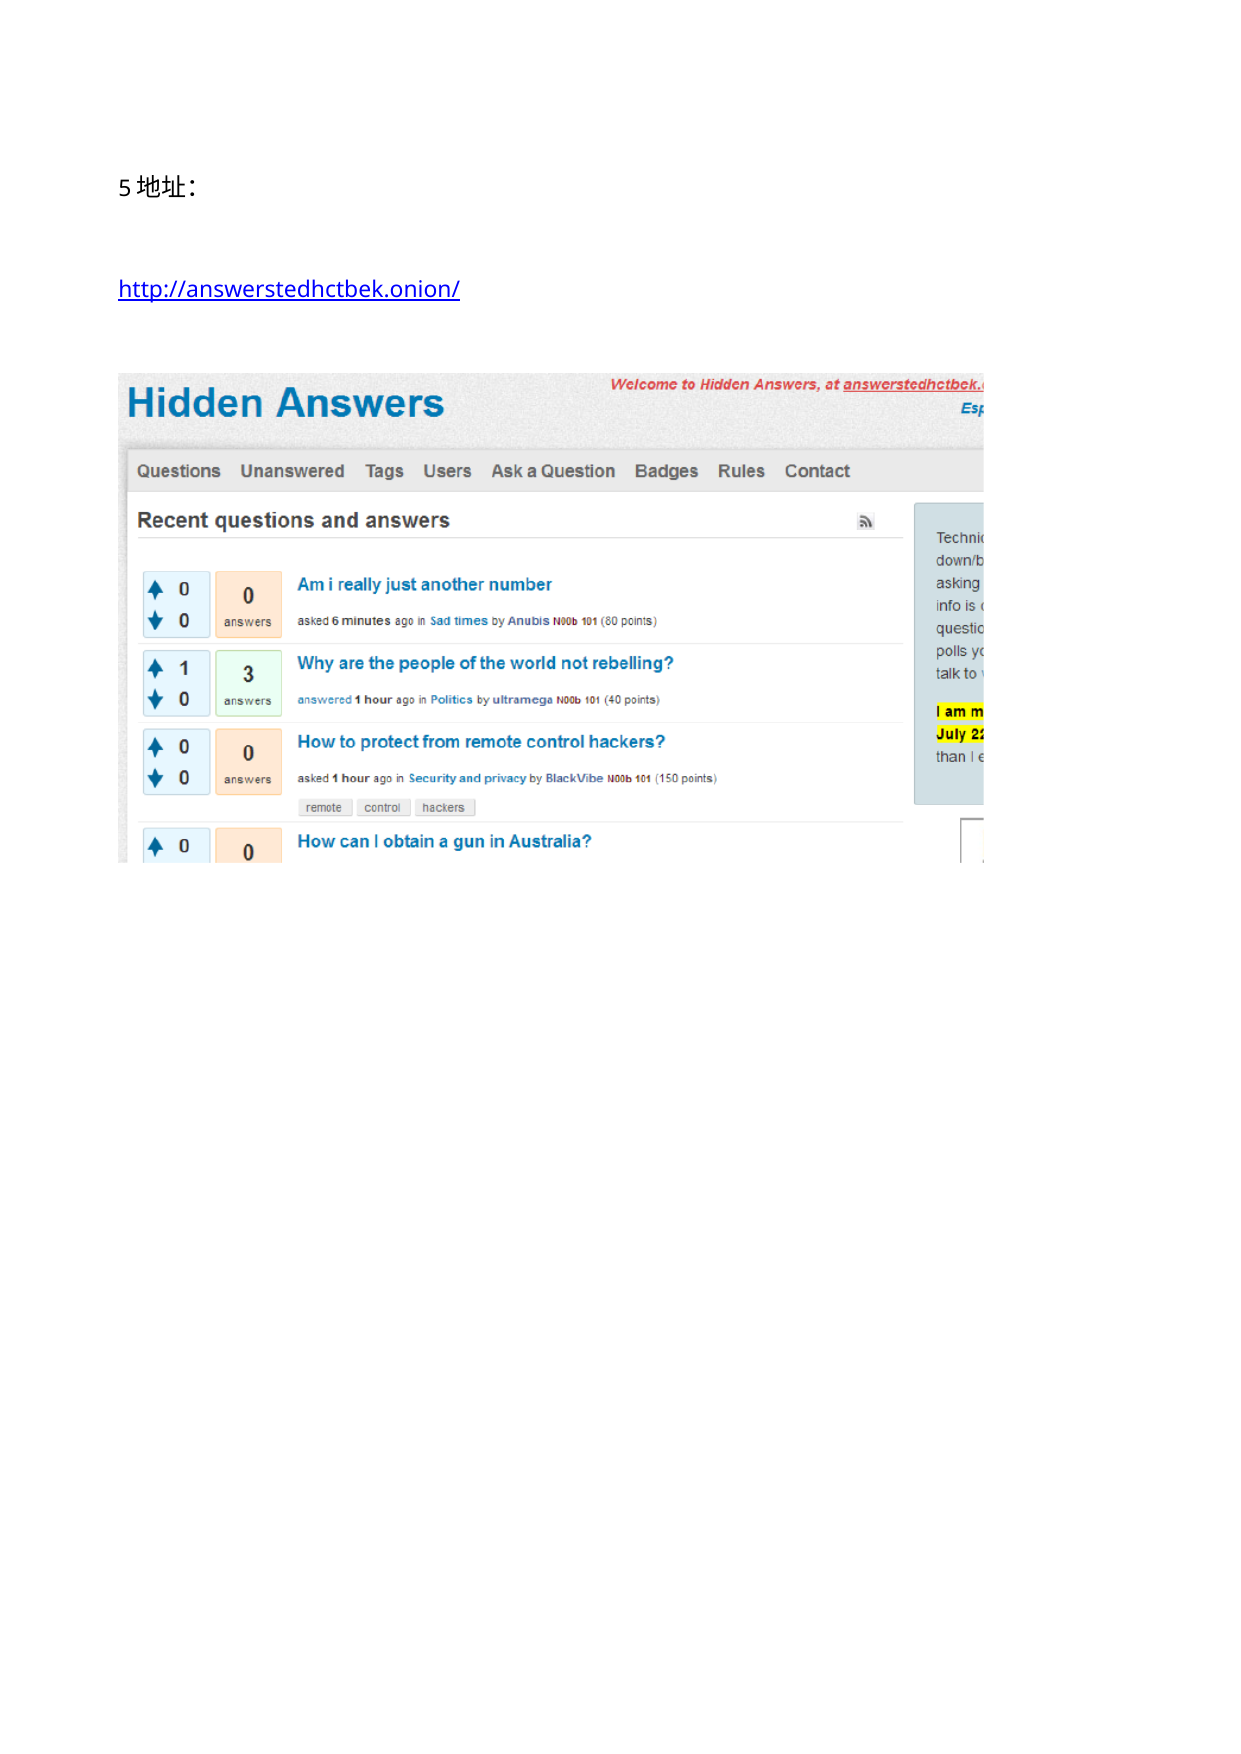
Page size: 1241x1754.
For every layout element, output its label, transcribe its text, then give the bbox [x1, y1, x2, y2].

text http://answerstedhctbek.onion/ [118, 273, 1122, 304]
text 5地址： [118, 167, 1122, 203]
